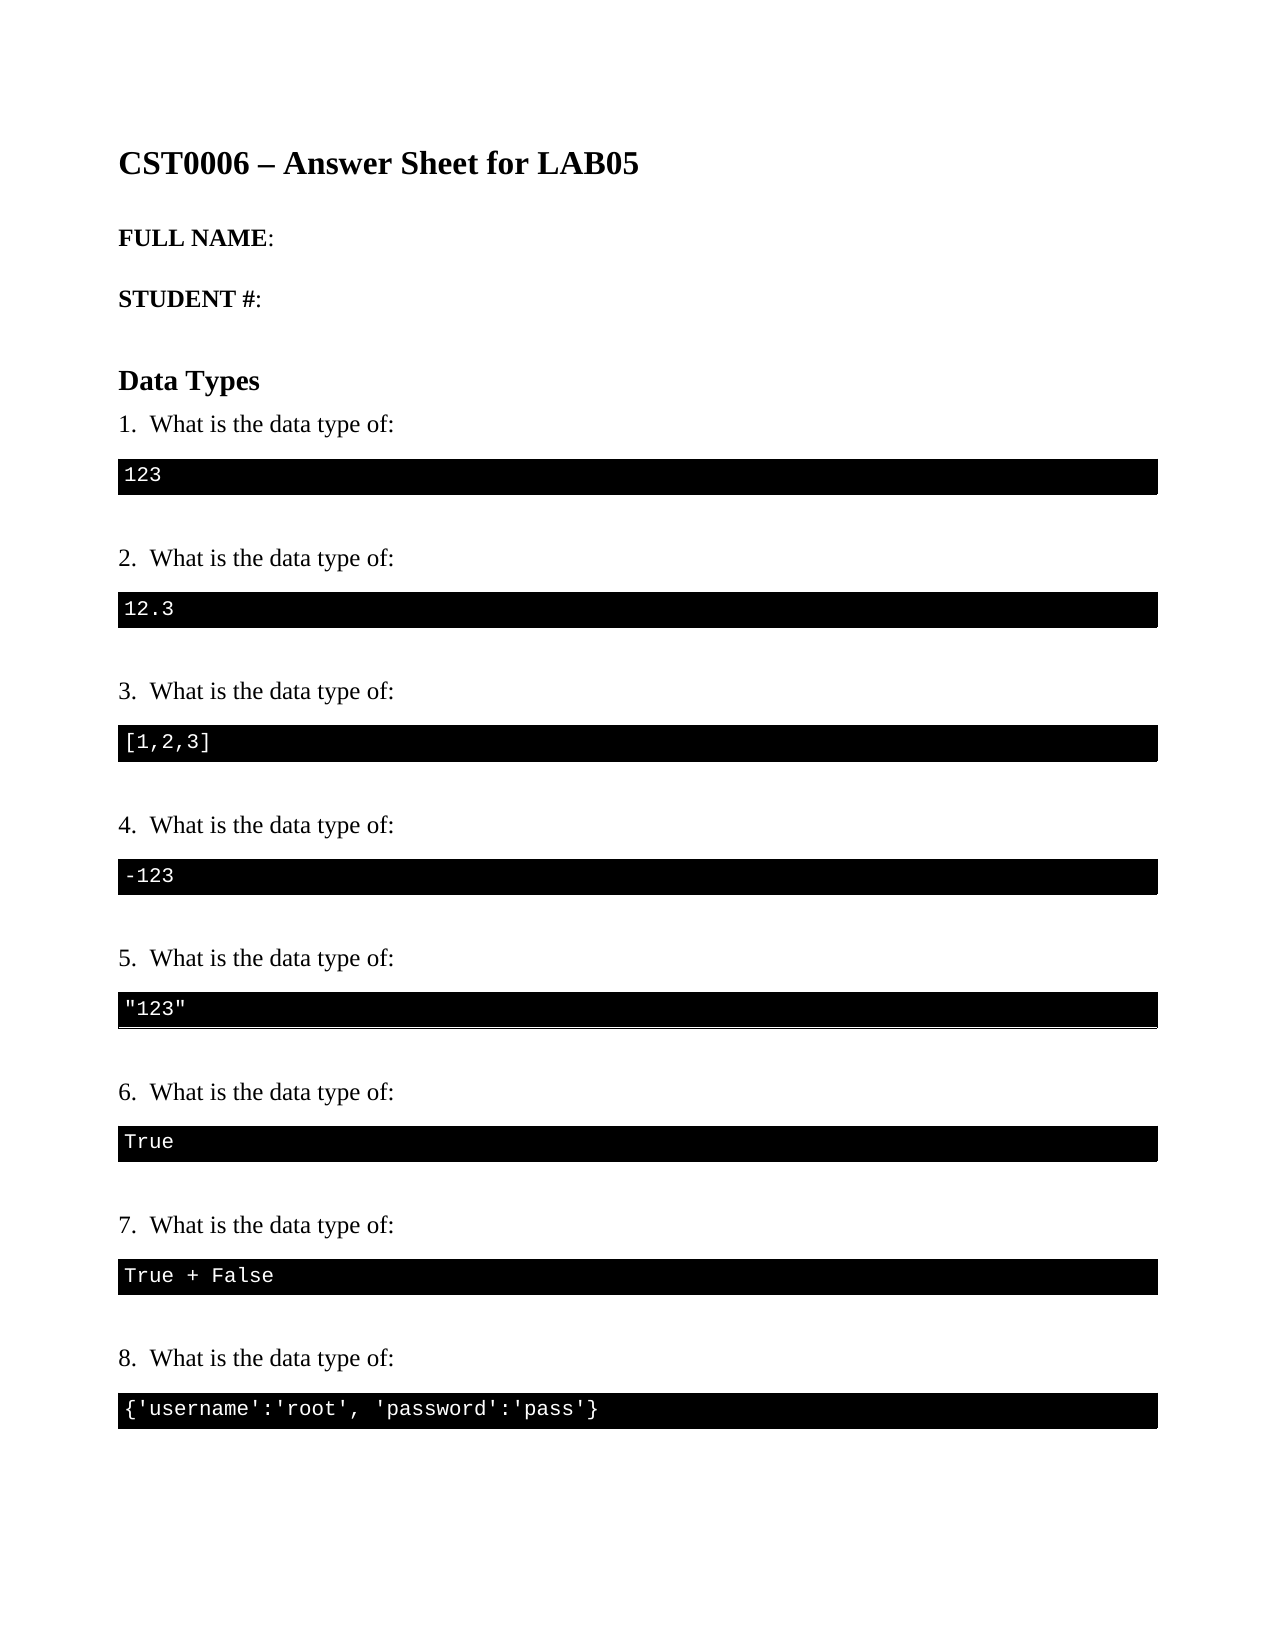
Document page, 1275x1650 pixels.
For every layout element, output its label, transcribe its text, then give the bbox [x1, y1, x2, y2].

table_header 12.3 [119, 593, 1157, 627]
text FULL NAME: [118, 223, 1157, 251]
table_header "123" [119, 993, 1157, 1027]
text 1. What is the data type of: [118, 409, 1157, 438]
table_header True + False [119, 1260, 1157, 1294]
text 4. What is the data type of: [118, 810, 1157, 838]
table_header 123 [119, 460, 1157, 494]
subtitle CST0006 – Answer Sheet for LAB05 [118, 143, 1157, 181]
text 6. What is the data type of: [118, 1077, 1157, 1105]
text STUDENT #: [118, 280, 1157, 314]
text 5. What is the data type of: [118, 943, 1157, 972]
text 7. What is the data type of: [118, 1210, 1157, 1239]
table_header [1,2,3] [119, 726, 1157, 761]
text 2. What is the data type of: [118, 543, 1157, 572]
text 3. What is the data type of: [118, 676, 1157, 705]
table_header -123 [119, 860, 1157, 894]
table_header {'username':'root', 'password':'pass'} [119, 1394, 1157, 1428]
table_header True [119, 1127, 1157, 1161]
subtitle Data Types [118, 363, 1157, 397]
text 8. What is the data type of: [118, 1343, 1157, 1372]
